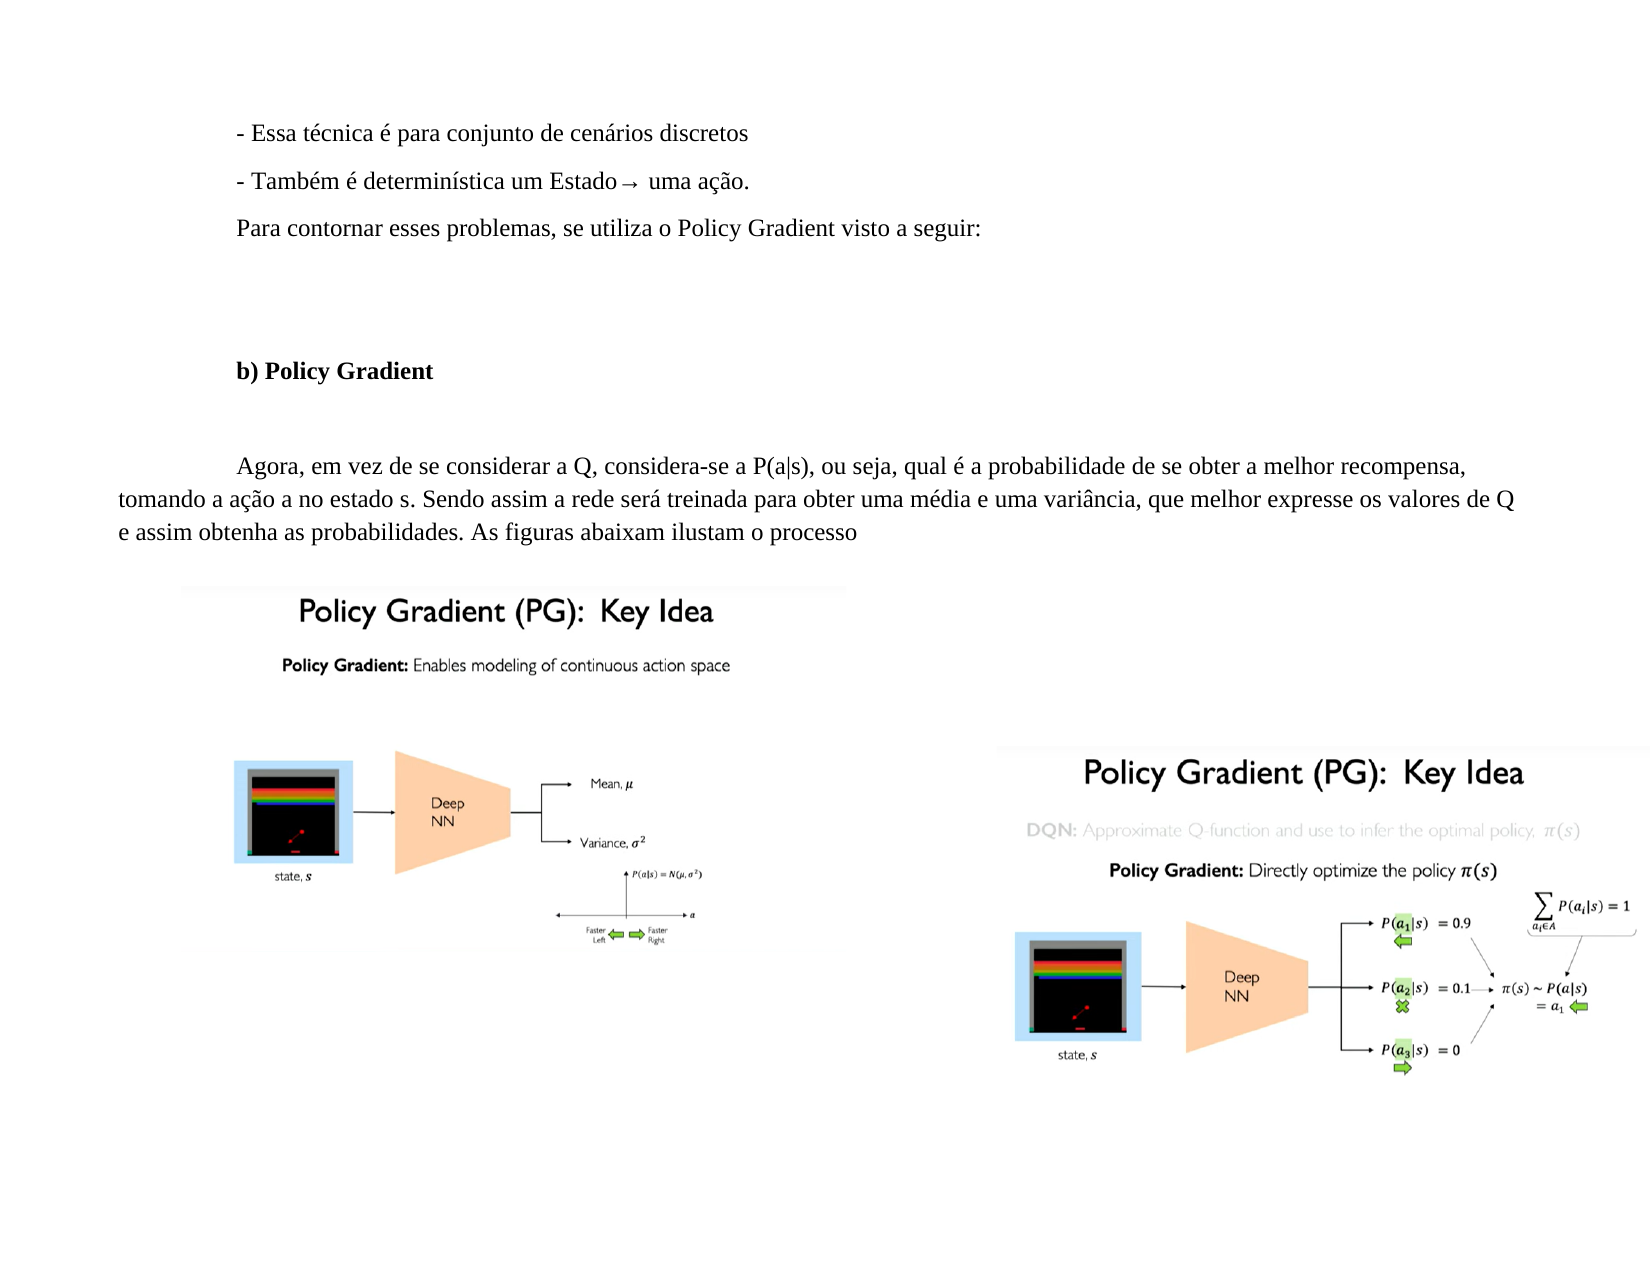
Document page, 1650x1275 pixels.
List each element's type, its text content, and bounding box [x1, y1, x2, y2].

text Agora, em vez de se considerar a Q, considera-se a P(a|s), ou seja, qual é a probabilidade de se obter a melhor recompensa, tomando a ação a no estado s. Sendo assim a rede será treinada para obter uma média e uma variância, que melhor expresse os valores de Q e assim obtenha as probabilidades. As figuras abaixam ilustam o processo [118, 451, 1532, 546]
text - Também é determinística um Estado→ uma ação. [118, 166, 1532, 194]
picture [180, 586, 847, 952]
text Para contornar esses problemas, se utiliza o Policy Gradient visto a seguir: [118, 213, 1532, 242]
text b) Policy Gradient [118, 356, 1532, 385]
picture [996, 746, 1650, 1105]
text - Essa técnica é para conjunto de cenários discretos [118, 118, 1532, 147]
